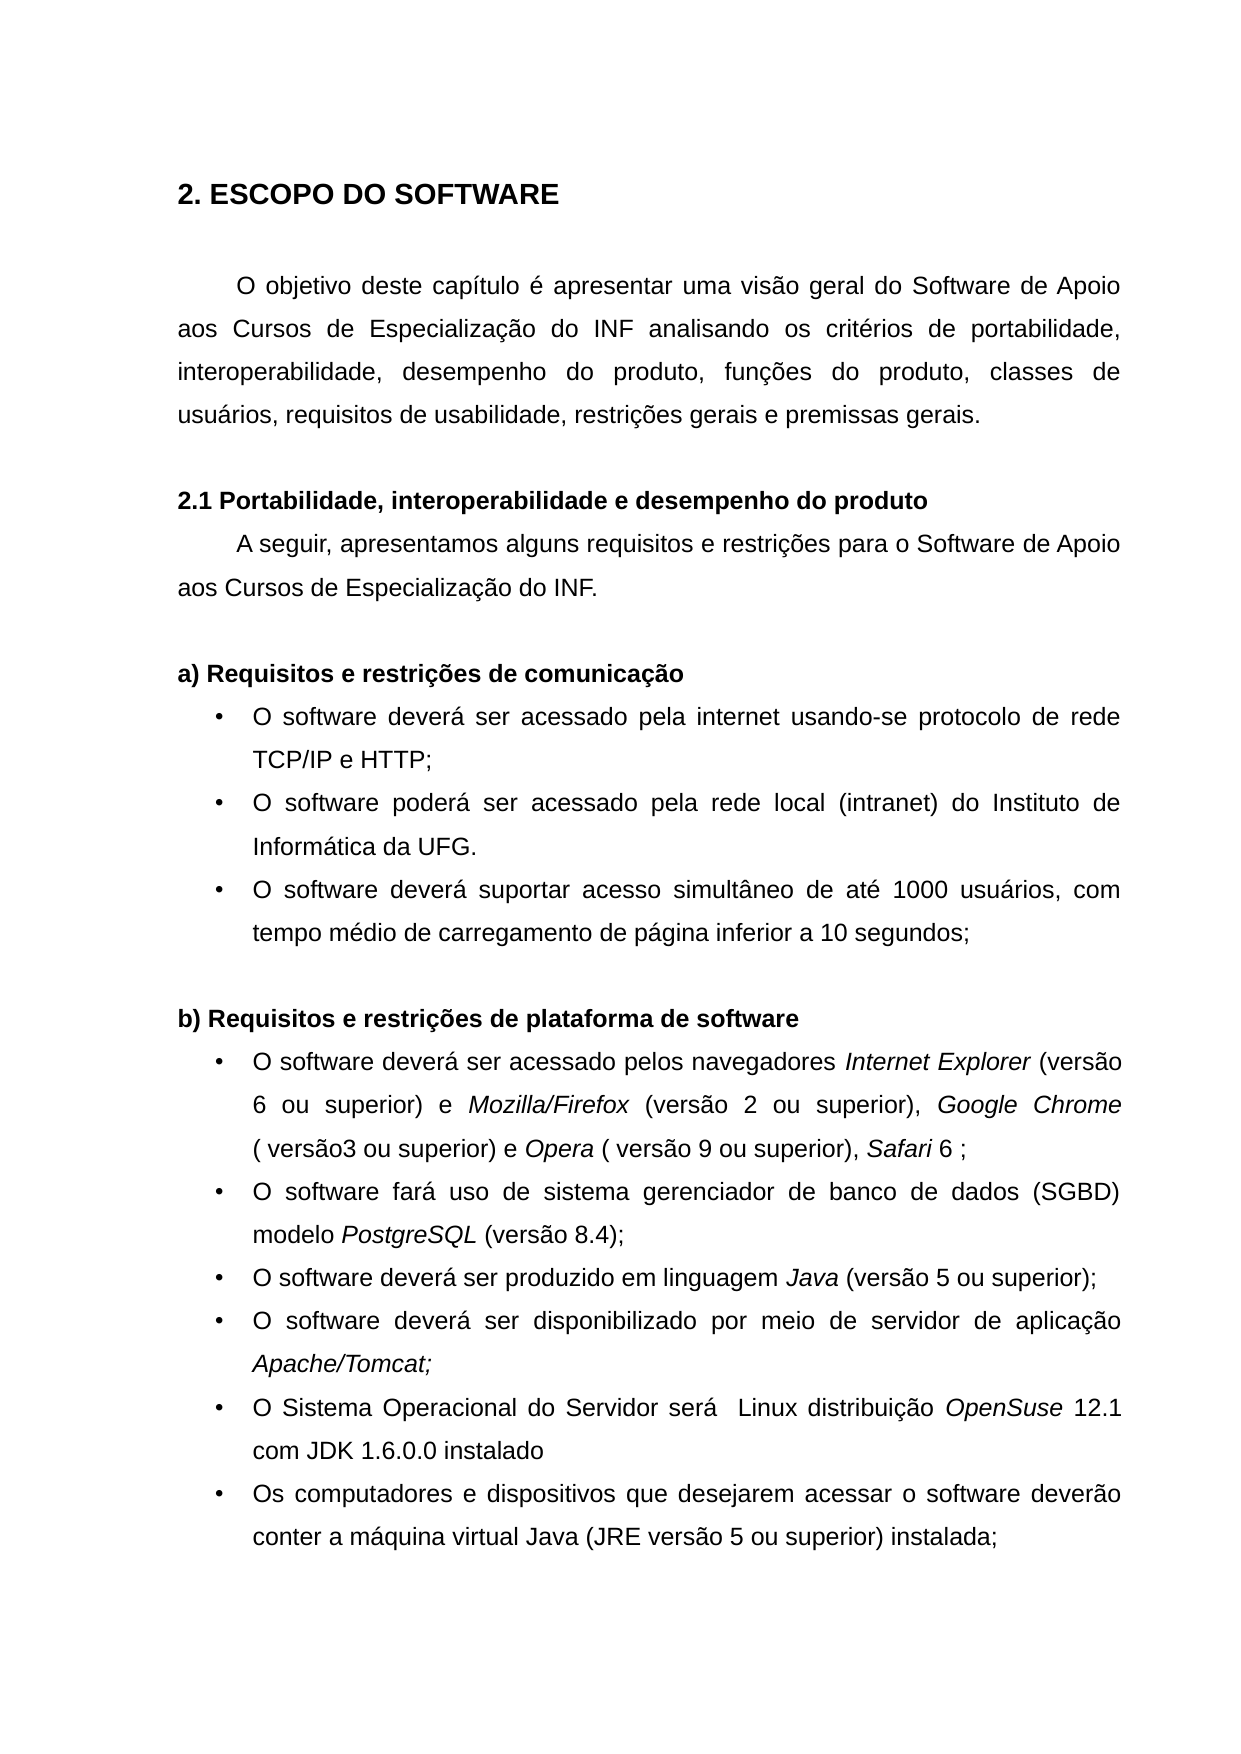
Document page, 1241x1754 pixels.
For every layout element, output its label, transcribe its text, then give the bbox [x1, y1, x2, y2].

list O software deverá ser disponibilizado por meio de servidor de aplicação Apache/Tomcat; [215, 1306, 1122, 1378]
list O software deverá ser produzido em linguagem Java (versão 5 ou superior); [215, 1263, 1122, 1292]
list O software deverá ser acessado pelos navegadores Internet Explorer (versão 6 ou superior) e Mozilla/Firefox (versão 2 ou superior), Google Chrome ( versão3 ou superior) e Opera ( versão 9 ou superior), Safari 6 ; [215, 1047, 1122, 1162]
text 2. ESCOPO DO SOFTWARE [177, 177, 1122, 211]
text 2.1 Portabilidade, interoperabilidade e desempenho do produto [177, 486, 1122, 515]
list O software deverá suportar acesso simultâneo de até 1000 usuários, com tempo médio de carregamento de página inferior a 10 segundos; [215, 874, 1122, 947]
text O objetivo deste capítulo é apresentar uma visão geral do Software de Apoio aos Cursos de Especialização do INF analisando os critérios de portabilidade, interoperabilidade, desempenho do produto, funções do produto, classes de usuários, requisitos de usabilidade, restrições gerais e premissas gerais. [177, 271, 1122, 429]
text a) Requisitos e restrições de comunicação [177, 659, 1122, 687]
list O Sistema Operacional do Servidor será Linux distribuição OpenSuse 12.1 com JDK 1.6.0.0 instalado [215, 1393, 1122, 1464]
text A seguir, apresentamos alguns requisitos e restrições para o Software de Apoio aos Cursos de Especialização do INF. [177, 529, 1122, 601]
list O software deverá ser acessado pela internet usando-se protocolo de rede TCP/IP e HTTP; [215, 702, 1122, 774]
list Os computadores e dispositivos que desejarem acessar o software deverão conter a máquina virtual Java (JRE versão 5 ou superior) instalada; [215, 1479, 1122, 1551]
list O software poderá ser acessado pela rede local (intranet) do Instituto de Informática da UFG. [215, 788, 1122, 860]
text b) Requisitos e restrições de plataforma de software [177, 1004, 1122, 1033]
list O software fará uso de sistema gerenciador de banco de dados (SGBD) modelo PostgreSQL (versão 8.4); [215, 1177, 1122, 1249]
